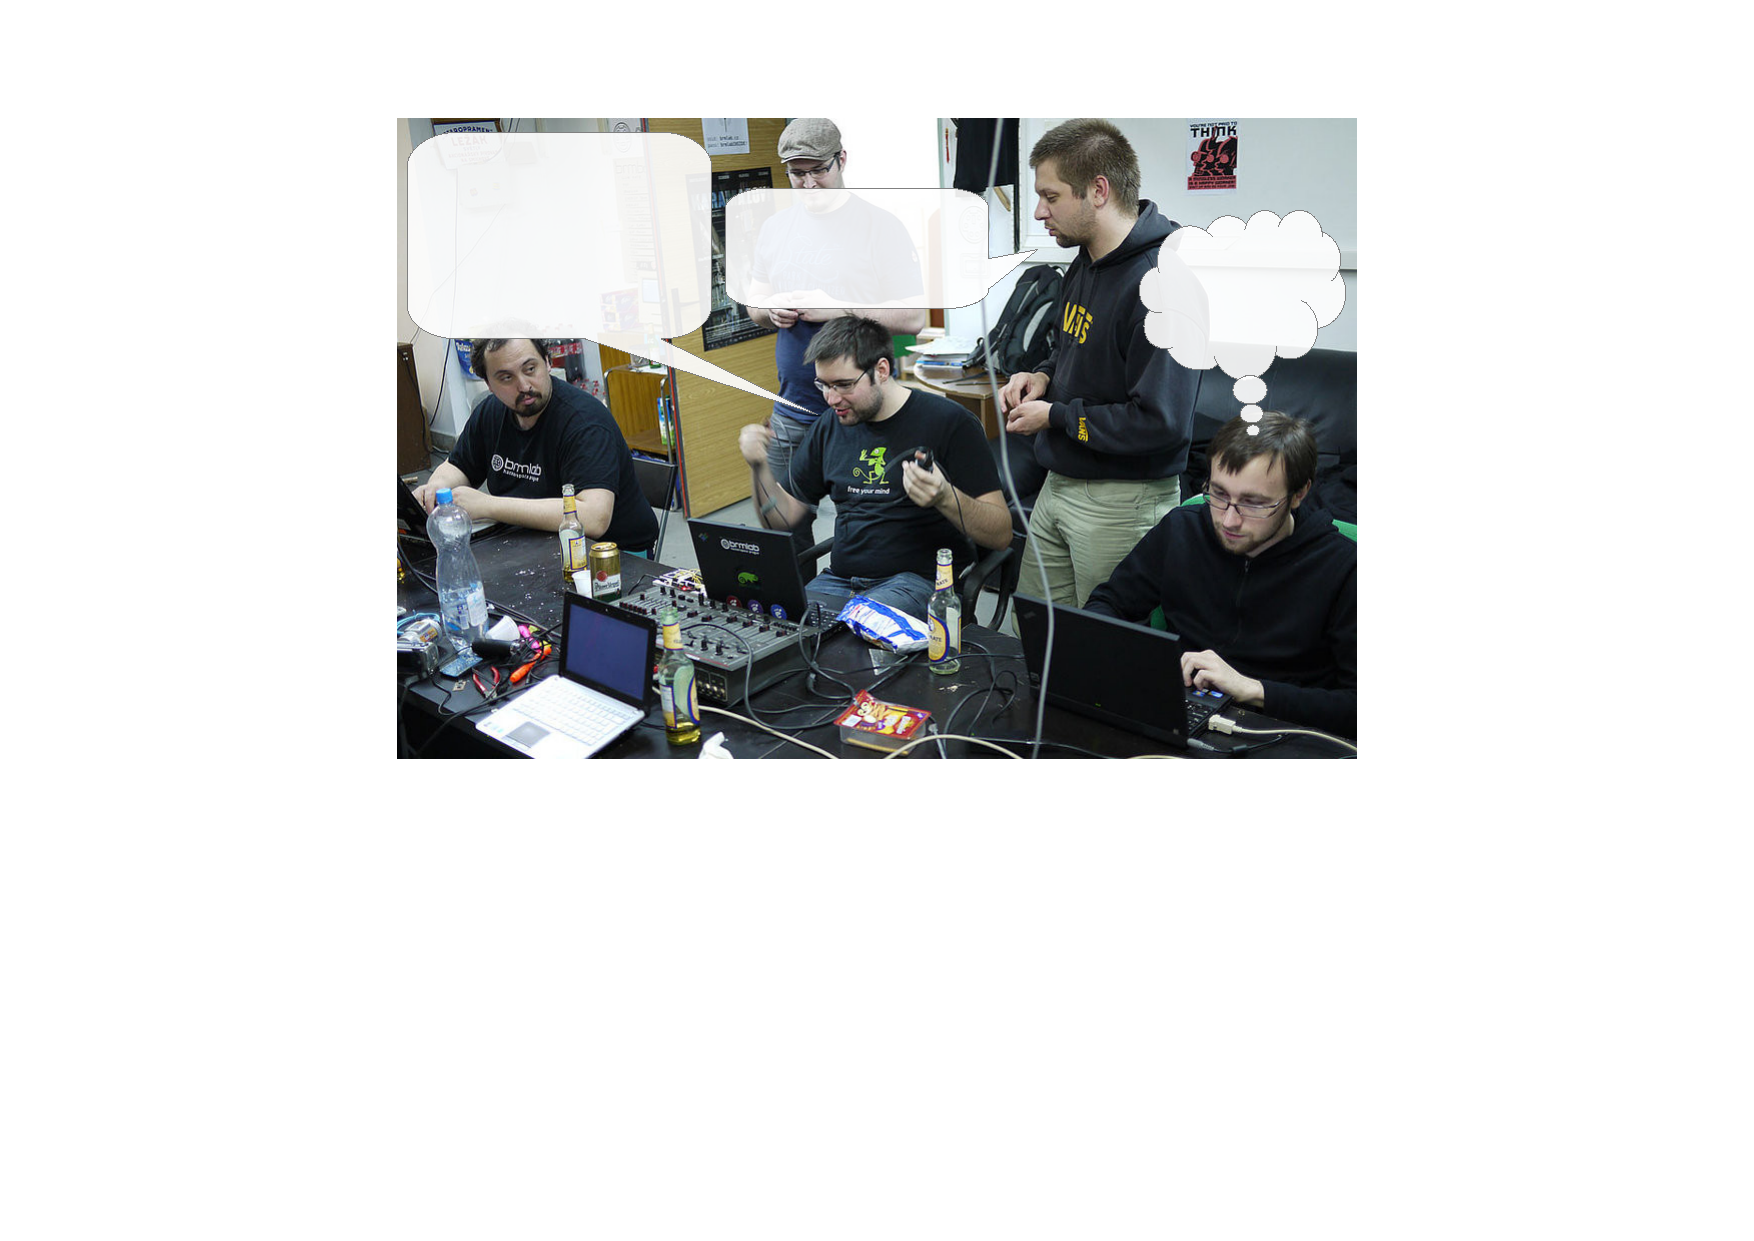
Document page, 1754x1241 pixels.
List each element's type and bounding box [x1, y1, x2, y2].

picture [397, 118, 1357, 759]
